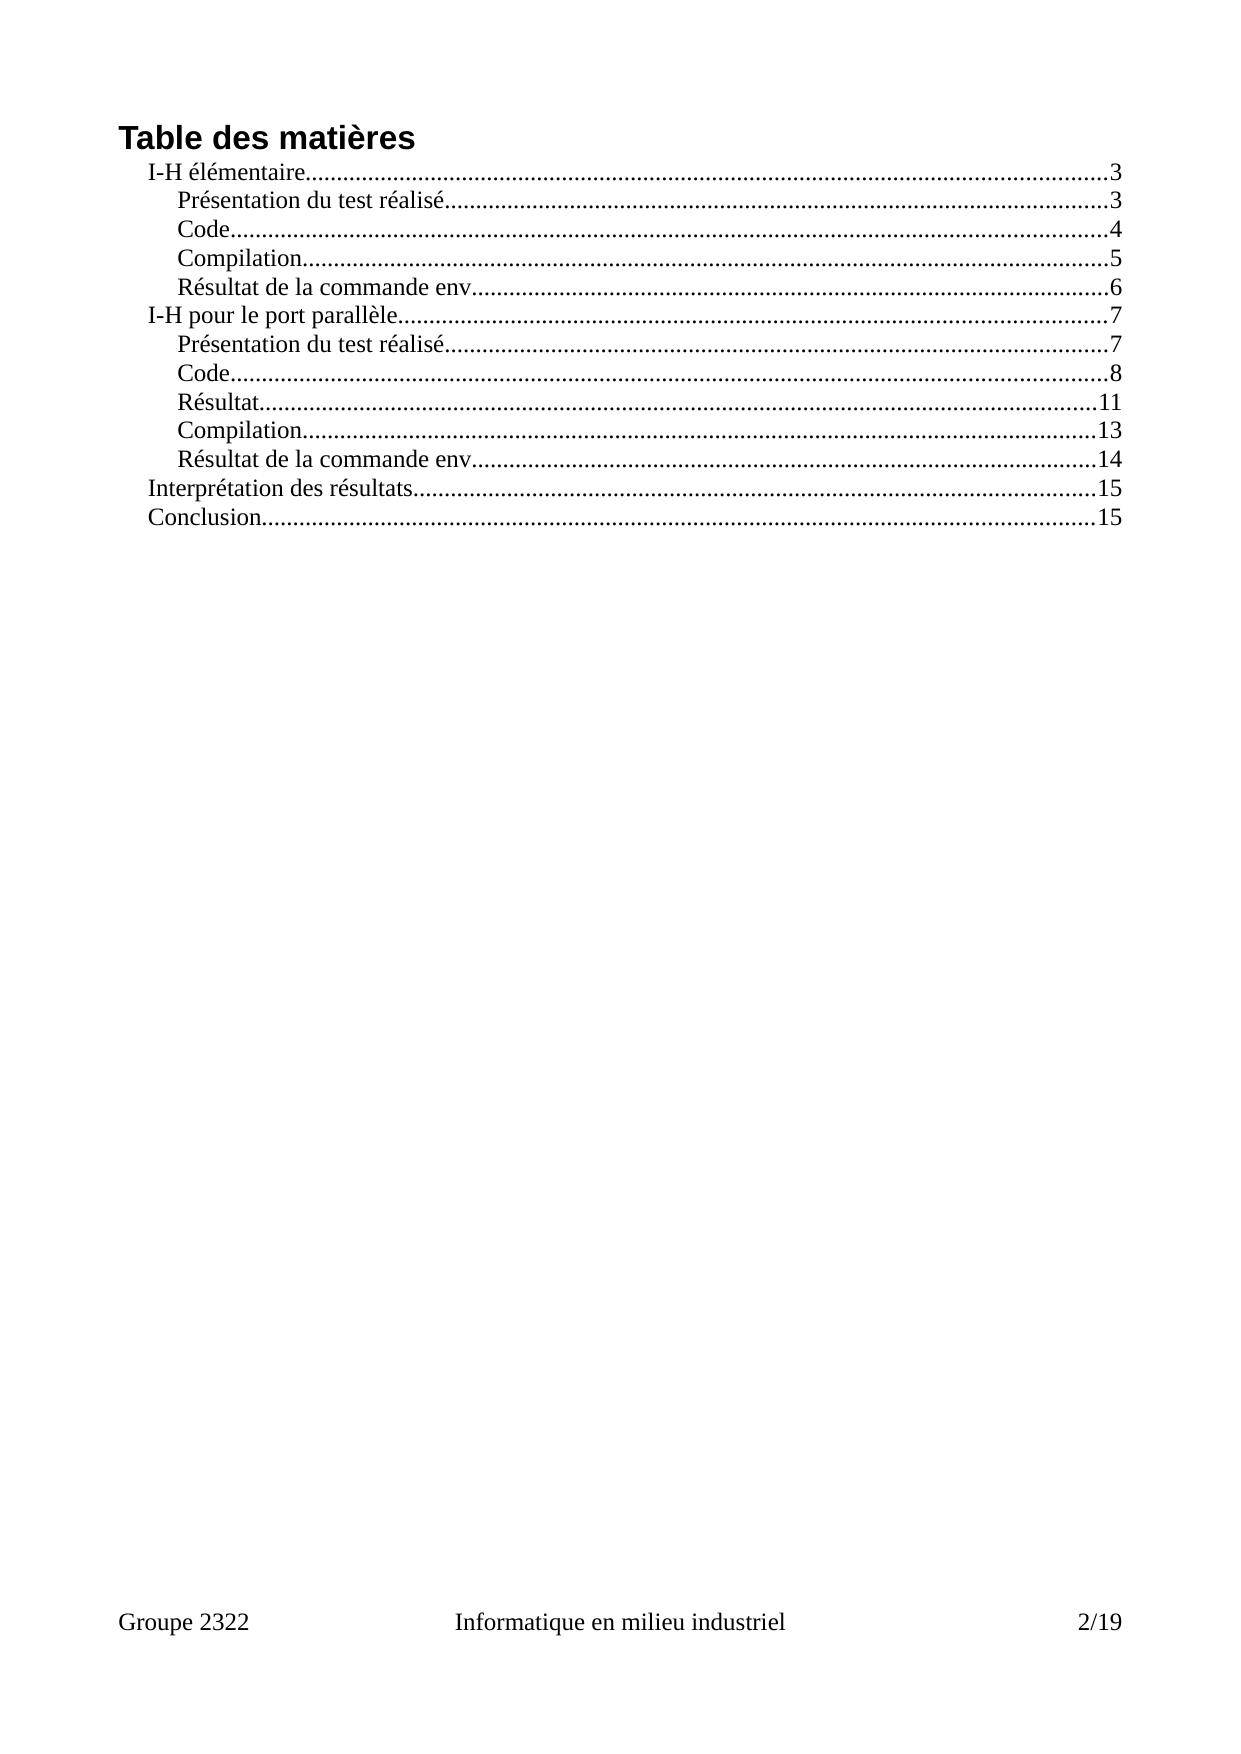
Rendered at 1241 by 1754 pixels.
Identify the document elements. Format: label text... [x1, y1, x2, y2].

text I-H pour le port parallèle 7 [148, 300, 1122, 329]
text Interprétation des résultats 15 [148, 473, 1122, 502]
text I-H élémentaire 3 [148, 157, 1122, 185]
text Code 8 [177, 358, 1122, 387]
text Conclusion 15 [148, 502, 1122, 530]
text Compilation 5 [177, 243, 1122, 272]
text Compilation 13 [177, 415, 1122, 444]
text Code 4 [177, 214, 1122, 243]
subtitle Table des matières [118, 118, 1122, 157]
text Présentation du test réalisé 7 [177, 329, 1122, 358]
text Résultat de la commande env 14 [177, 444, 1122, 473]
text Présentation du test réalisé 3 [177, 185, 1122, 214]
text Résultat de la commande env 6 [177, 272, 1122, 300]
text Résultat 11 [177, 387, 1122, 415]
